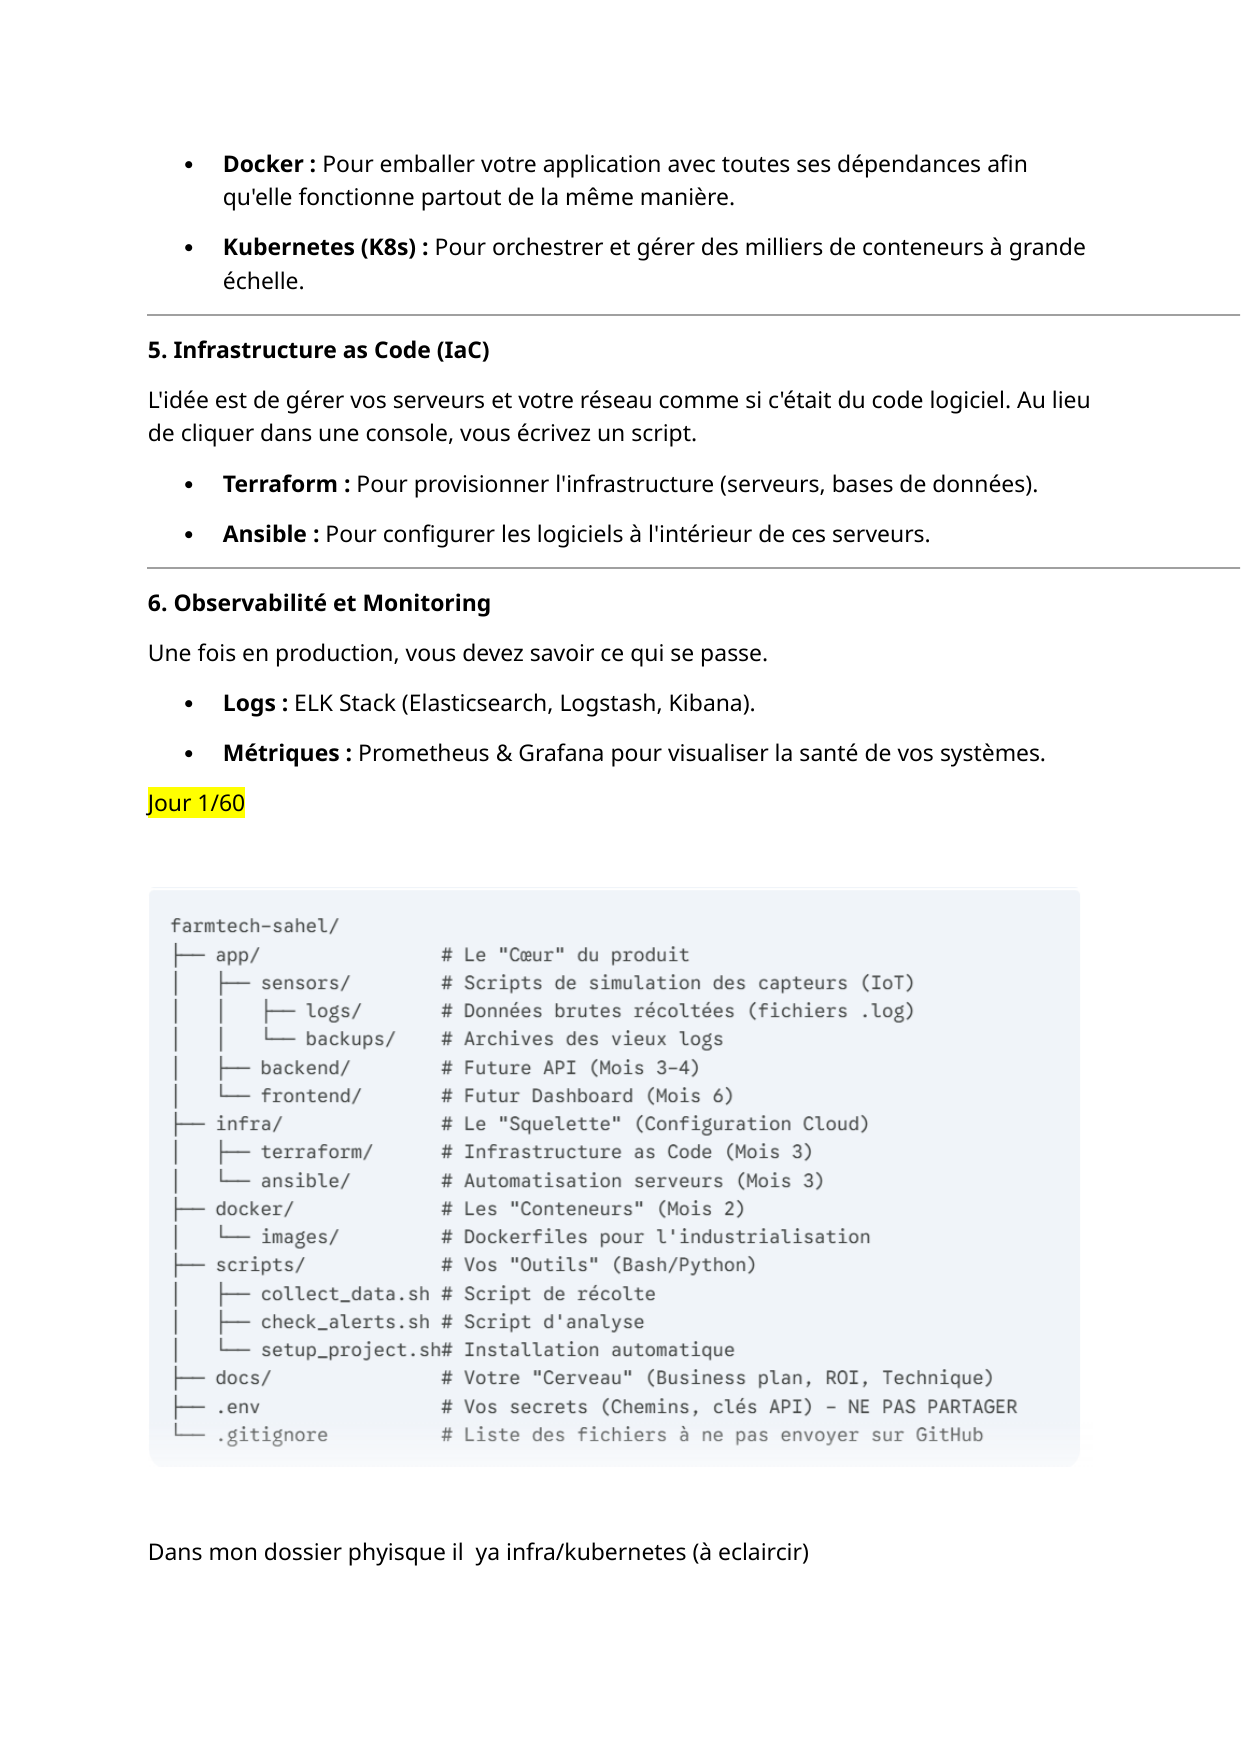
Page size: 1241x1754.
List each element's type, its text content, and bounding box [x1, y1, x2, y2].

text 6. Observabilité et Monitoring [148, 587, 1093, 618]
list Ansible : Pour configurer les logiciels à l'intérieur de ces serveurs. [185, 518, 1093, 549]
text Une fois en production, vous devez savoir ce qui se passe. [148, 637, 1093, 668]
list Métriques : Prometheus & Grafana pour visualiser la santé de vos systèmes. [185, 737, 1093, 768]
list Terraform : Pour provisionner l'infrastructure (serveurs, bases de données). [185, 467, 1093, 499]
list Kubernetes (K8s) : Pour orchestrer et gérer des milliers de conteneurs à grande échelle. [185, 231, 1093, 296]
text Dans mon dossier phyisque il ya infra/kubernetes (à eclaircir) [148, 1536, 1093, 1567]
text L'idée est de gérer vos serveurs et votre réseau comme si c'était du code logiciel. Au lieu de cliquer dans une console, vous écrivez un script. [148, 384, 1093, 449]
list Docker : Pour emballer votre application avec toutes ses dépendances afin qu'elle fonctionne partout de la même manière. [185, 148, 1093, 212]
text Jour 1/60 [148, 787, 1093, 818]
text 5. Infrastructure as Code (IaC) [148, 334, 1093, 365]
list Logs : ELK Stack (Elasticsearch, Logstash, Kibana). [185, 687, 1093, 718]
